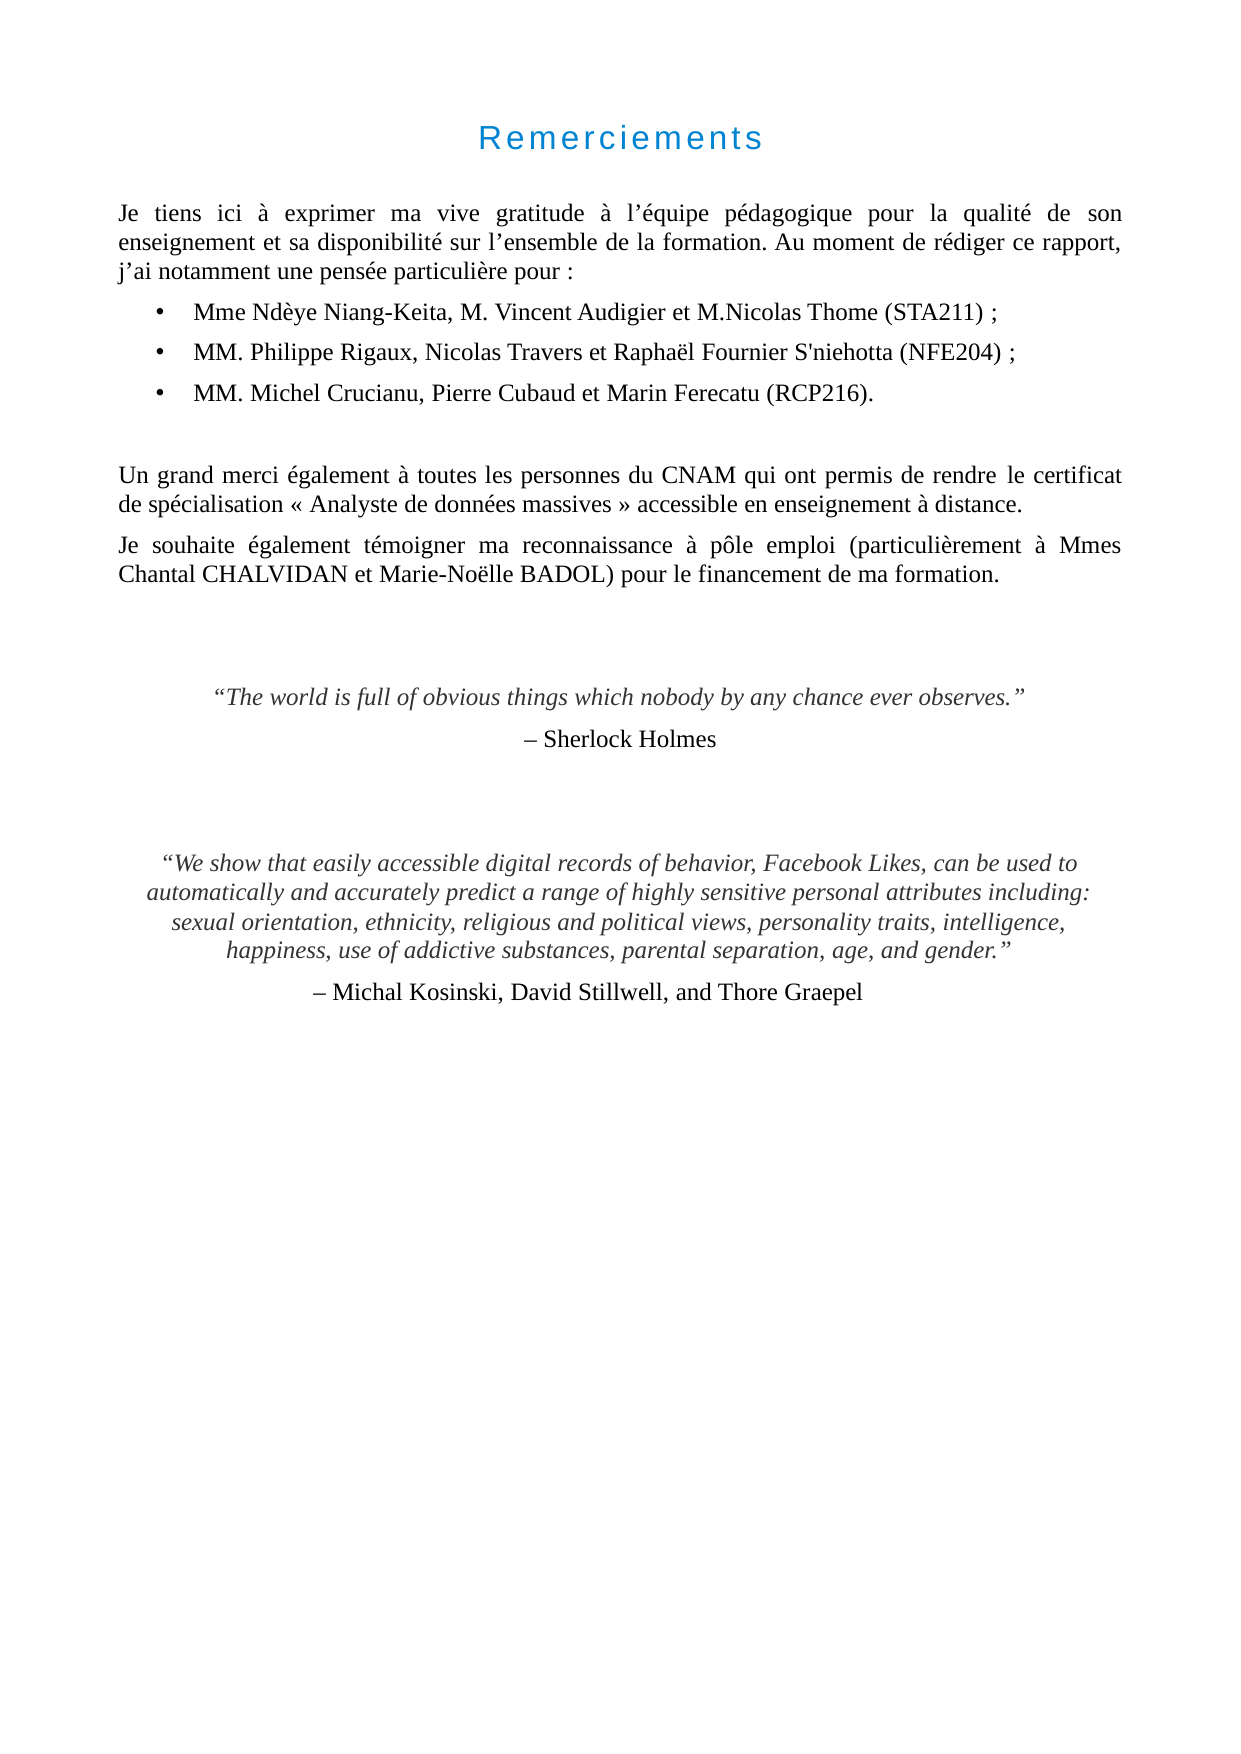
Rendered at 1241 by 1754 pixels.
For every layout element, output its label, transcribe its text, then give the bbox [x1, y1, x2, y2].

list MM. Philippe Rigaux, Nicolas Travers et Raphaël Fournier S'niehotta (NFE204) ; [156, 337, 1122, 366]
text “The world is full of obvious things which nobody by any chance ever observes.” [118, 682, 1122, 711]
text “We show that easily accessible digital records of behavior, Facebook Likes, can be used to automatically and accurately predict a range of highly sensitive personal attributes including: sexual orientation, ethnicity, religious and political views, personality traits, intelligence, happiness, use of addictive substances, parental separation, age, and gender.” [118, 848, 1122, 964]
list MM. Michel Crucianu, Pierre Cubaud et Marin Ferecatu (RCP216). [156, 378, 1122, 407]
subtitle Remerciements [118, 118, 1122, 157]
text Je souhaite également témoigner ma reconnaissance à pôle emploi (particulièrement à Mmes Chantal CHALVIDAN et Marie-Noëlle BADOL) pour le financement de ma formation. [118, 530, 1122, 588]
list Mme Ndèye Niang-Keita, M. Vincent Audigier et M.Nicolas Thome (STA211) ; [156, 296, 1122, 326]
text Je tiens ici à exprimer ma vive gratitude à l’équipe pédagogique pour la qualité de son enseignement et sa disponibilité sur l’ensemble de la formation. Au moment de rédiger ce rapport, j’ai notamment une pensée particulière pour : [118, 197, 1122, 285]
text Un grand merci également à toutes les personnes du CNAM qui ont permis de rendre le certificat de spécialisation « Analyste de données massives » accessible en enseignement à distance. [118, 460, 1122, 518]
text – Michal Kosinski, David Stillwell, and Thore Graepel [118, 977, 1058, 1006]
text – Sherlock Holmes [118, 723, 1122, 753]
